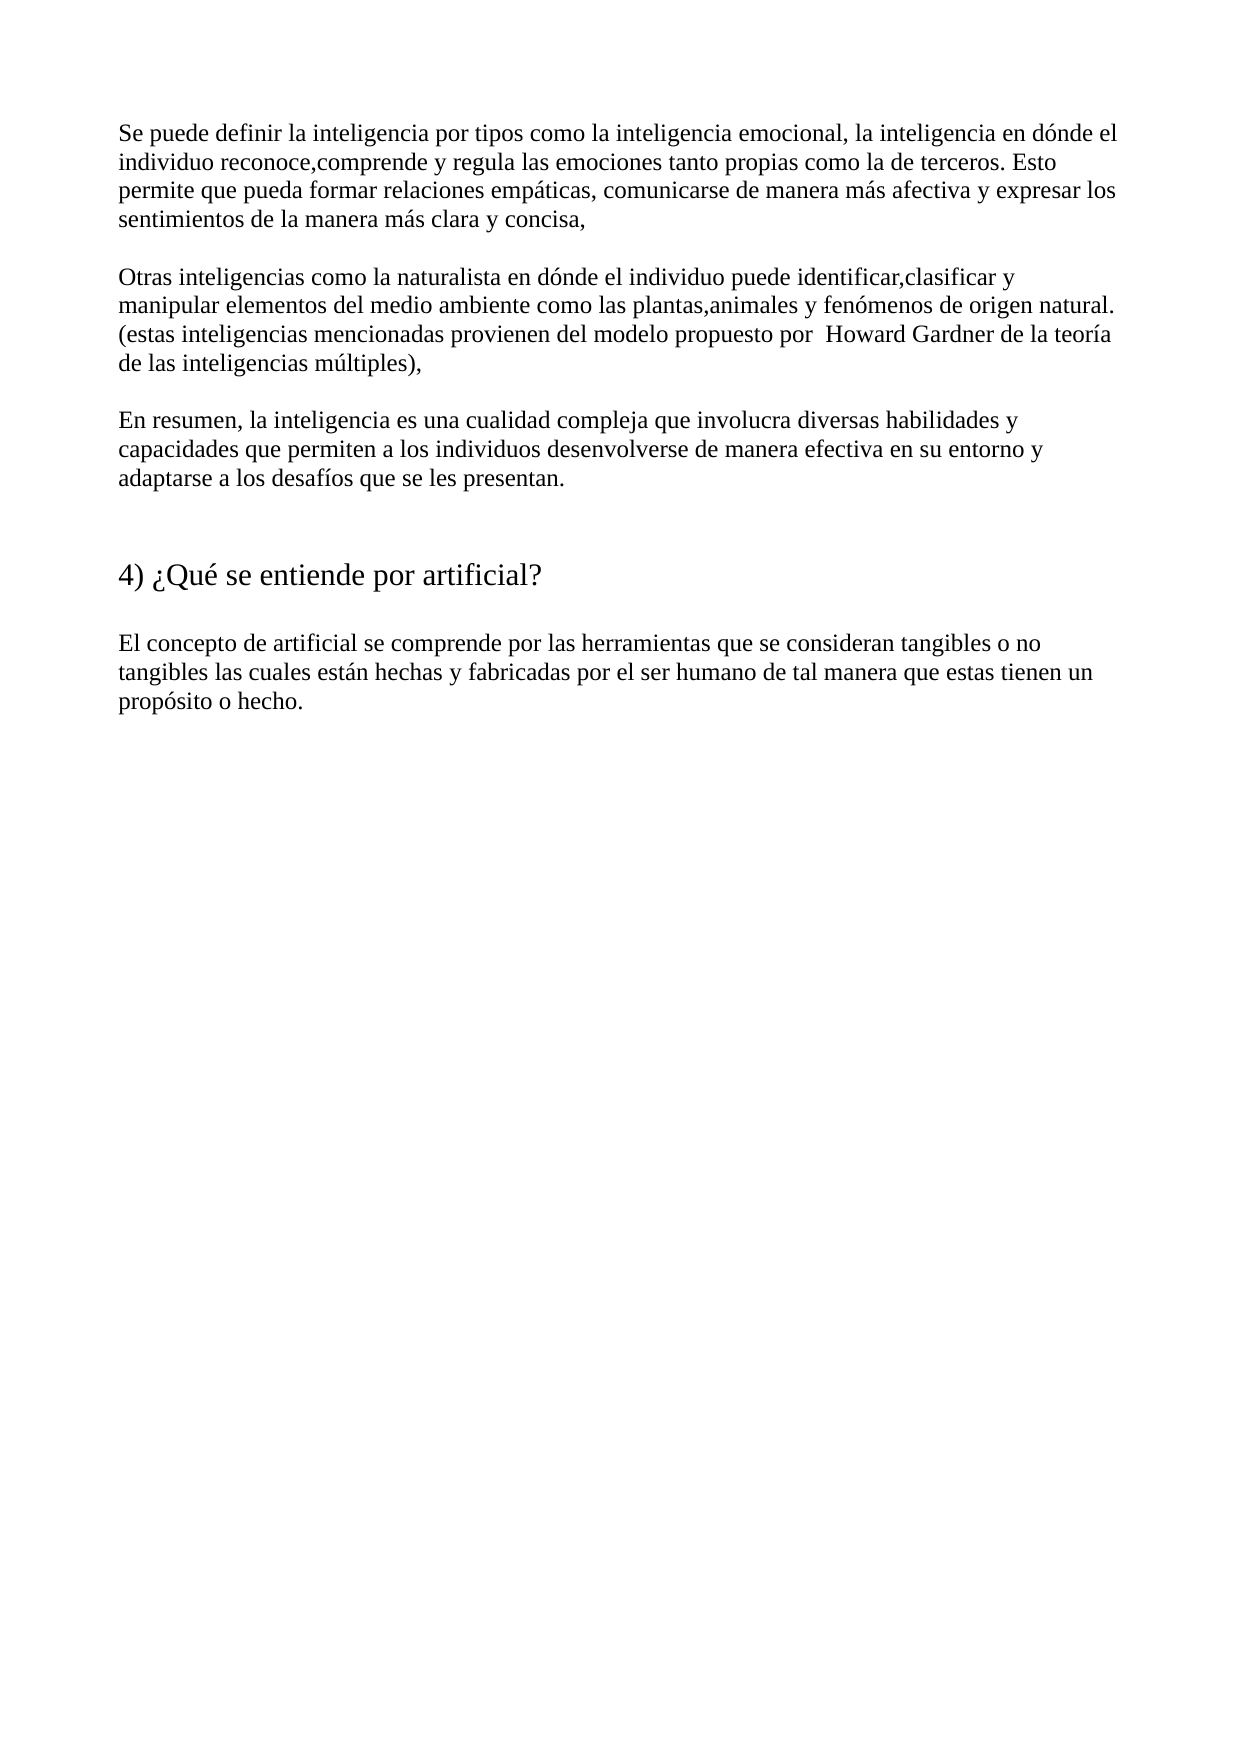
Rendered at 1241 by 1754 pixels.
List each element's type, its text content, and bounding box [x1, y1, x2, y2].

text En resumen, la inteligencia es una cualidad compleja que involucra diversas habilidades y capacidades que permiten a los individuos desenvolverse de manera efectiva en su entorno y adaptarse a los desafíos que se les presentan. [118, 406, 1122, 492]
text 4) ¿Qué se entiende por artificial? [118, 557, 1122, 592]
text Se puede definir la inteligencia por tipos como la inteligencia emocional, la inteligencia en dónde el individuo reconoce,comprende y regula las emociones tanto propias como la de terceros. Esto permite que pueda formar relaciones empáticas, comunicarse de manera más afectiva y expresar los sentimientos de la manera más clara y concisa, [118, 118, 1122, 233]
text El concepto de artificial se comprende por las herramientas que se consideran tangibles o no tangibles las cuales están hechas y fabricadas por el ser humano de tal manera que estas tienen un propósito o hecho. [118, 628, 1122, 715]
text Otras inteligencias como la naturalista en dónde el individuo puede identificar,clasificar y manipular elementos del medio ambiente como las plantas,animales y fenómenos de origen natural. (estas inteligencias mencionadas provienen del modelo propuesto por Howard Gardner de la teoría de las inteligencias múltiples), [118, 262, 1122, 377]
